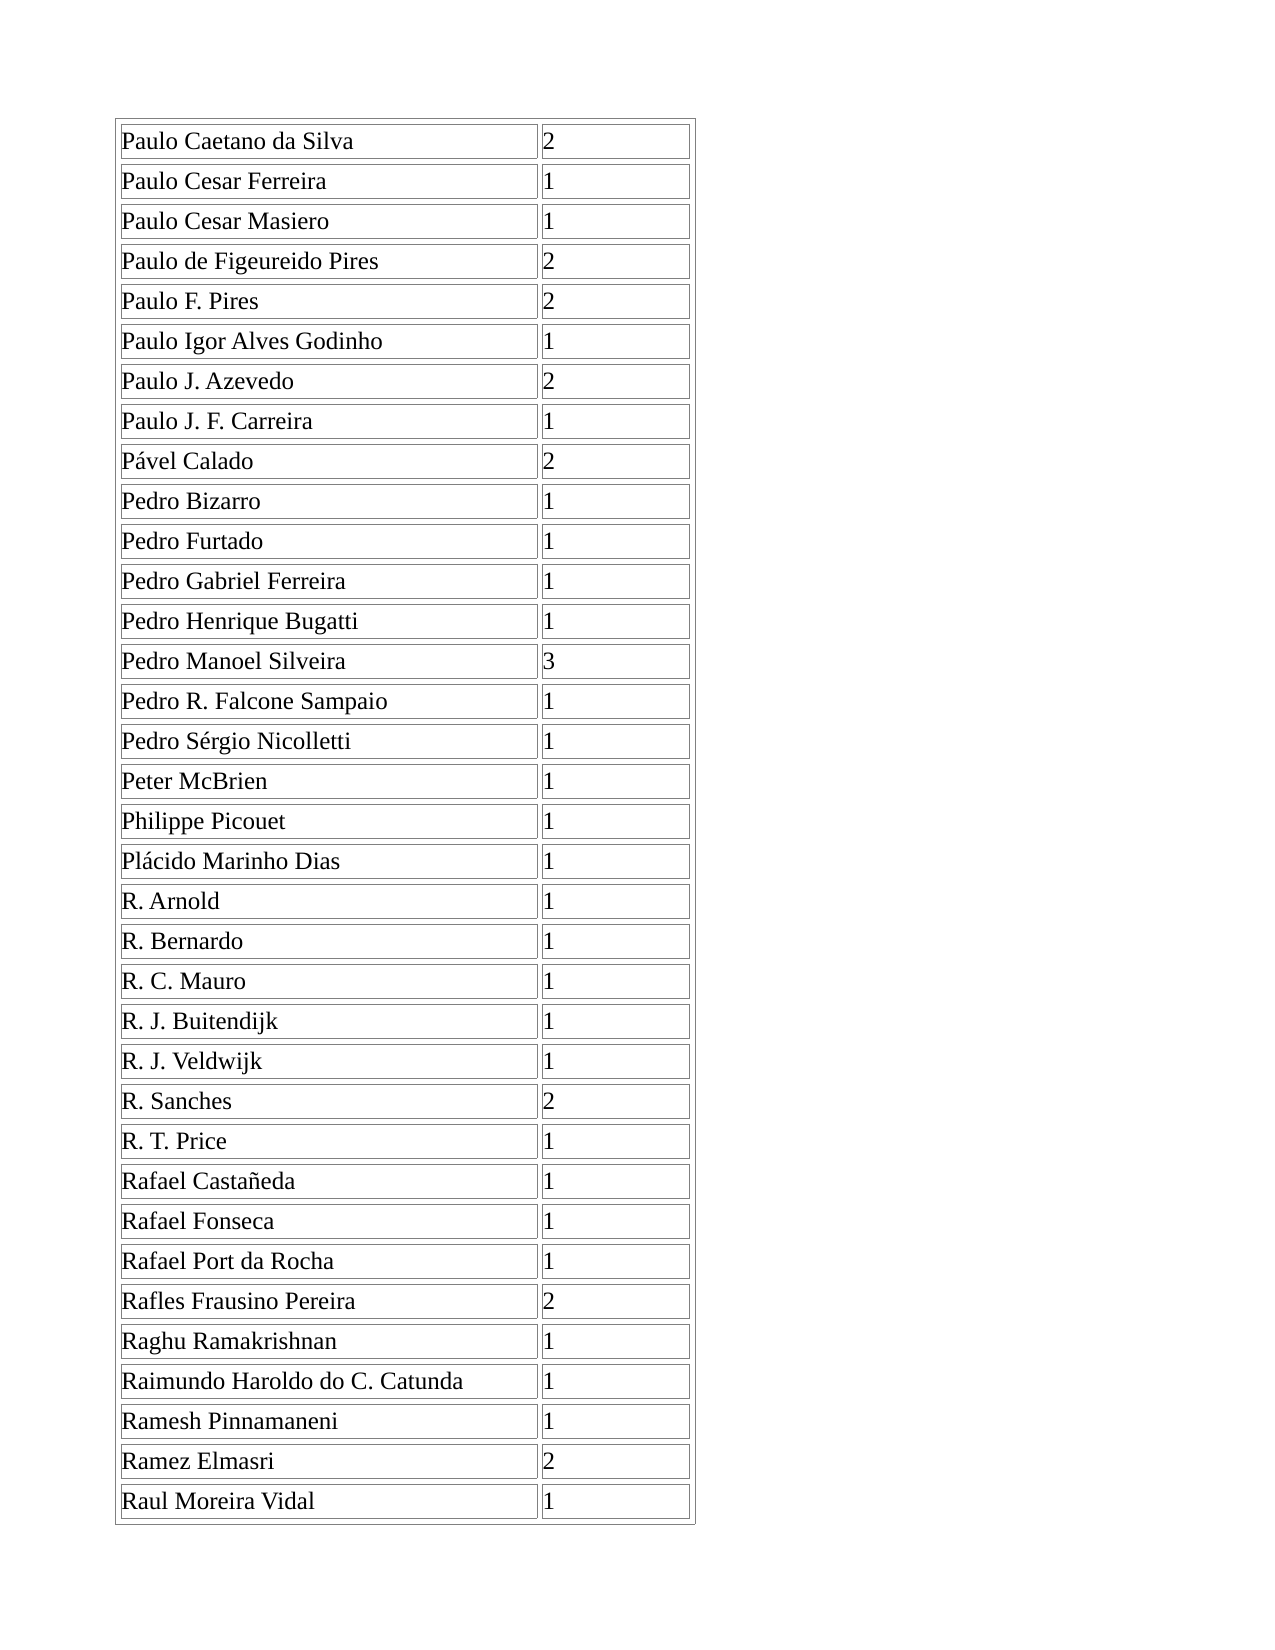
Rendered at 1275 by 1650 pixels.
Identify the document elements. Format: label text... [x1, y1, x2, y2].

table_cell 1 [539, 1358, 692, 1398]
table_cell 1 [539, 1398, 692, 1438]
table_cell 1 [539, 798, 692, 838]
table_cell Plácido Marinho Dias [118, 838, 539, 878]
table_cell Pedro Sérgio Nicolletti [118, 718, 539, 758]
table_cell Pedro Gabriel Ferreira [118, 558, 539, 598]
table_cell R. J. Buitendijk [118, 998, 539, 1038]
table_cell Ramez Elmasri [118, 1438, 539, 1478]
table_cell 1 [539, 598, 692, 638]
table_cell 1 [539, 398, 692, 438]
table_cell Raul Moreira Vidal [118, 1478, 539, 1518]
table_cell Rafles Frausino Pereira [118, 1278, 539, 1318]
table_cell Paulo J. F. Carreira [118, 398, 539, 438]
table_cell 1 [539, 158, 692, 198]
table_cell 1 [539, 318, 692, 358]
table_cell 1 [539, 558, 692, 598]
table_cell 1 [539, 838, 692, 878]
table_cell 1 [539, 1238, 692, 1278]
table_cell 1 [539, 518, 692, 558]
table_cell 2 [539, 119, 692, 158]
table_cell Raghu Ramakrishnan [118, 1318, 539, 1358]
table_cell Paulo F. Pires [118, 278, 539, 318]
table_cell R. Sanches [118, 1078, 539, 1118]
table_cell 1 [539, 918, 692, 958]
table_cell R. J. Veldwijk [118, 1038, 539, 1078]
table_cell 1 [539, 998, 692, 1038]
table_cell 2 [539, 358, 692, 398]
table_cell Peter McBrien [118, 758, 539, 798]
table_cell Pedro Manoel Silveira [118, 638, 539, 678]
table_cell 1 [539, 678, 692, 718]
table_cell Pedro Bizarro [118, 478, 539, 518]
table_cell 2 [539, 238, 692, 278]
table_cell R. Arnold [118, 878, 539, 918]
table_cell 2 [539, 1438, 692, 1478]
table_cell Paulo Cesar Ferreira [118, 158, 539, 198]
table_cell R. T. Price [118, 1118, 539, 1158]
table_cell Pedro Furtado [118, 518, 539, 558]
table_cell 2 [539, 1278, 692, 1318]
table_cell 1 [539, 198, 692, 238]
table_cell Rafael Castañeda [118, 1158, 539, 1198]
table_cell 1 [539, 878, 692, 918]
table_cell 1 [539, 1478, 692, 1518]
table_cell Paulo Cesar Masiero [118, 198, 539, 238]
table_cell 1 [539, 1318, 692, 1358]
table_cell Philippe Picouet [118, 798, 539, 838]
table_cell 1 [539, 1118, 692, 1158]
table_cell 3 [539, 638, 692, 678]
table_cell 1 [539, 758, 692, 798]
table_cell 1 [539, 1198, 692, 1238]
table_cell Paulo Caetano da Silva [118, 119, 539, 158]
table_cell 2 [539, 1078, 692, 1118]
table_cell 1 [539, 478, 692, 518]
table_cell 2 [539, 278, 692, 318]
table_cell Pedro Henrique Bugatti [118, 598, 539, 638]
table_cell R. C. Mauro [118, 958, 539, 998]
table_cell 1 [539, 1158, 692, 1198]
table_cell Pável Calado [118, 438, 539, 478]
table_cell Paulo J. Azevedo [118, 358, 539, 398]
table_cell Ramesh Pinnamaneni [118, 1398, 539, 1438]
table_cell Rafael Port da Rocha [118, 1238, 539, 1278]
table_cell Rafael Fonseca [118, 1198, 539, 1238]
table_cell Pedro R. Falcone Sampaio [118, 678, 539, 718]
table_cell R. Bernardo [118, 918, 539, 958]
table_cell Paulo Igor Alves Godinho [118, 318, 539, 358]
table_cell 1 [539, 958, 692, 998]
table_cell 2 [539, 438, 692, 478]
table_cell 1 [539, 1038, 692, 1078]
table_cell 1 [539, 718, 692, 758]
table_cell Raimundo Haroldo do C. Catunda [118, 1358, 539, 1398]
table_cell Paulo de Figeureido Pires [118, 238, 539, 278]
